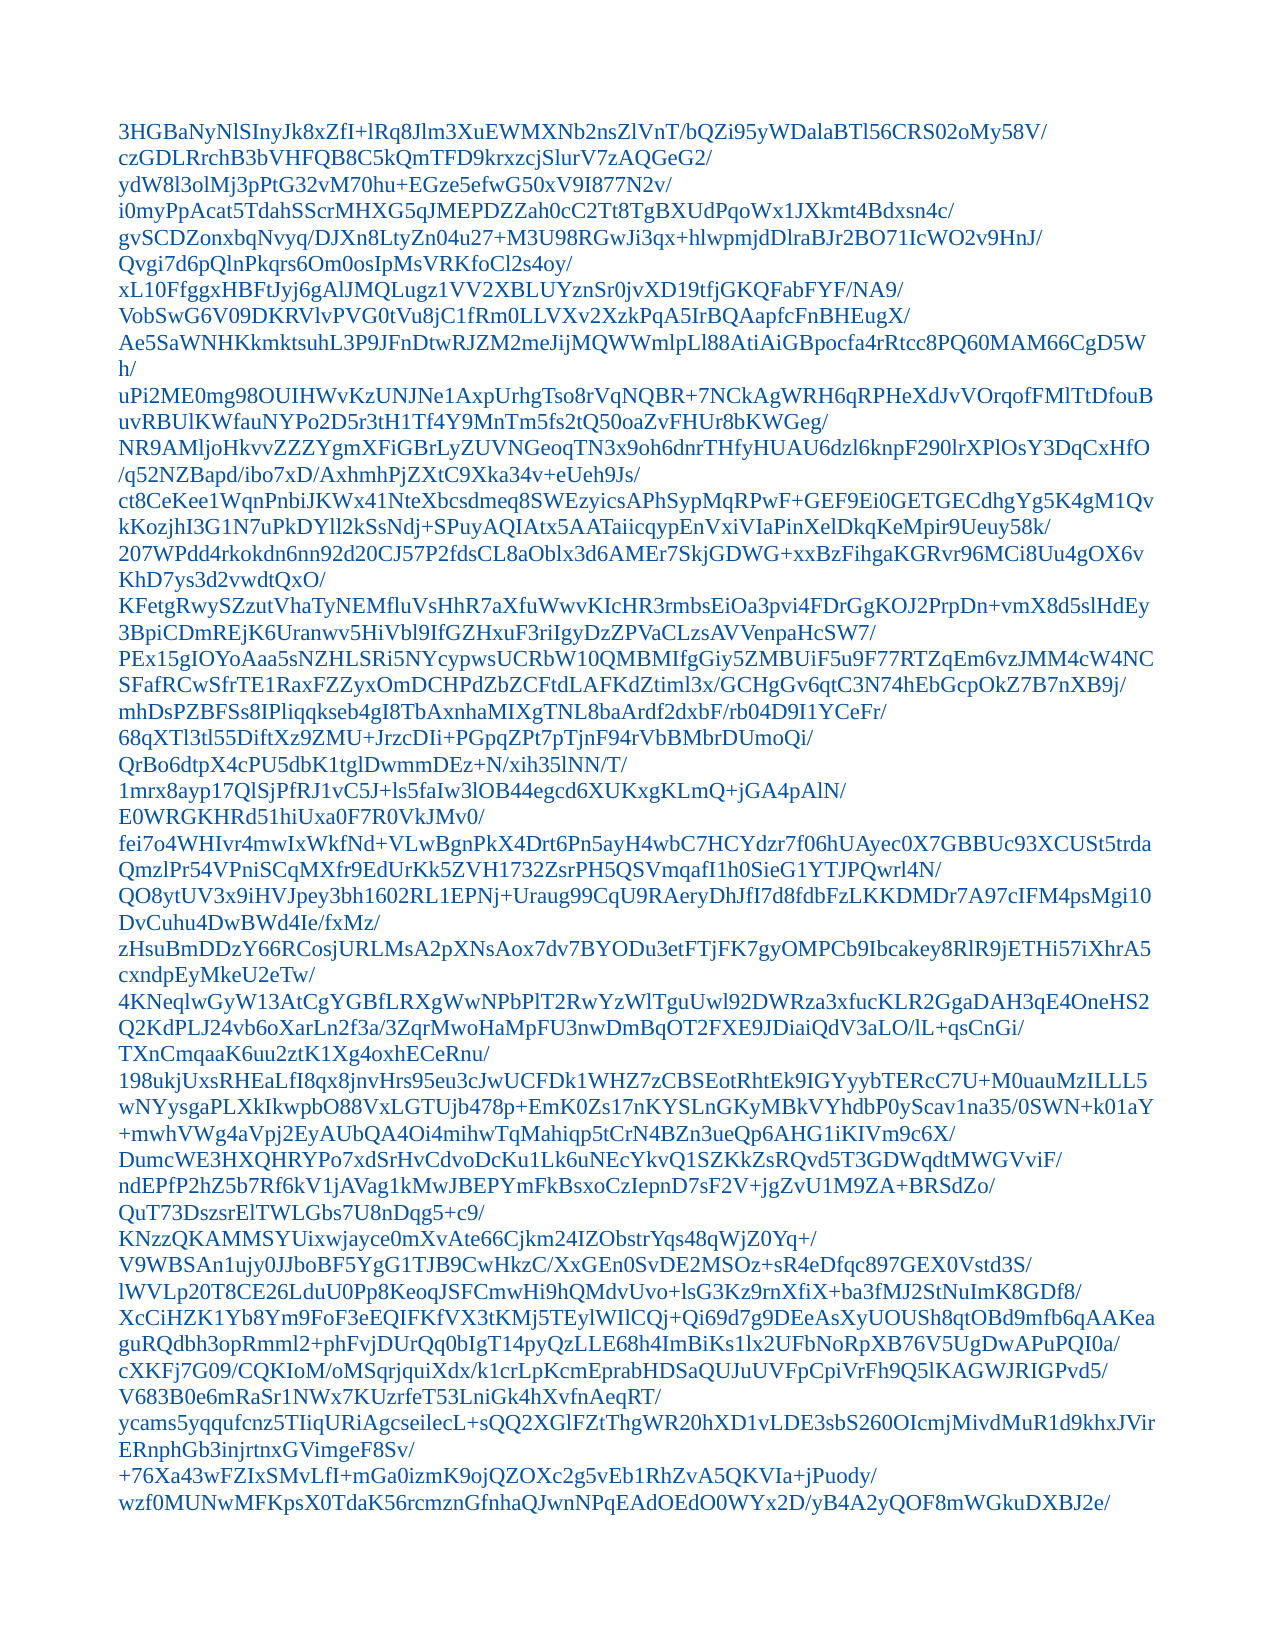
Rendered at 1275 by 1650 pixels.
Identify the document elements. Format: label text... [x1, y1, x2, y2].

text 3HGBaNyNlSInyJk8xZfI+lRq8Jlm3XuEWMXNb2nsZlVnT/bQZi95yWDalaBTl56CRS02oMy58V/czGDLRrchB3bVHFQB8C5kQmTFD9krxzcjSlurV7zAQGeG2/ydW8l3olMj3pPtG32vM70hu+EGze5efwG50xV9I877N2v/i0myPpAcat5TdahSScrMHXG5qJMEPDZZah0cC2Tt8TgBXUdPqoWx1JXkmt4Bdxsn4c/gvSCDZonxbqNvyq/DJXn8LtyZn04u27+M3U98RGwJi3qx+hlwpmjdDlraBJr2BO71IcWO2v9HnJ/Qvgi7d6pQlnPkqrs6Om0osIpMsVRKfoCl2s4oy/xL10FfggxHBFtJyj6gAlJMQLugz1VV2XBLUYznSr0jvXD19tfjGKQFabFYF/NA9/VobSwG6V09DKRVlvPVG0tVu8jC1fRm0LLVXv2XzkPqA5IrBQAapfcFnBHEugX/Ae5SaWNHKkmktsuhL3P9JFnDtwRJZM2meJijMQWWmlpLl88AtiAiGBpocfa4rRtcc8PQ60MAM66CgD5Wh/uPi2ME0mg98OUIHWvKzUNJNe1AxpUrhgTso8rVqNQBR+7NCkAgWRH6qRPHeXdJvVOrqofFMlTtDfouBuvRBUlKWfauNYPo2D5r3tH1Tf4Y9MnTm5fs2tQ50oaZvFHUr8bKWGeg/NR9AMljoHkvvZZZYgmXFiGBrLyZUVNGeoqTN3x9oh6dnrTHfyHUAU6dzl6knpF290lrXPlOsY3DqCxHfO/q52NZBapd/ibo7xD/AxhmhPjZXtC9Xka34v+eUeh9Js/ct8CeKee1WqnPnbiJKWx41NteXbcsdmeq8SWEzyicsAPhSypMqRPwF+GEF9Ei0GETGECdhgYg5K4gM1QvkKozjhI3G1N7uPkDYll2kSsNdj+SPuyAQIAtx5AATaiicqypEnVxiVIaPinXelDkqKeMpir9Ueuy58k/207WPdd4rkokdn6nn92d20CJ57P2fdsCL8aOblx3d6AMEr7SkjGDWG+xxBzFihgaKGRvr96MCi8Uu4gOX6vKhD7ys3d2vwdtQxO/KFetgRwySZzutVhaTyNEMfluVsHhR7aXfuWwvKIcHR3rmbsEiOa3pvi4FDrGgKOJ2PrpDn+vmX8d5slHdEy3BpiCDmREjK6Uranwv5HiVbl9IfGZHxuF3riIgyDzZPVaCLzsAVVenpaHcSW7/PEx15gIOYoAaa5sNZHLSRi5NYcypwsUCRbW10QMBMIfgGiy5ZMBUiF5u9F77RTZqEm6vzJMM4cW4NCSFafRCwSfrTE1RaxFZZyxOmDCHPdZbZCFtdLAFKdZtiml3x/GCHgGv6qtC3N74hEbGcpOkZ7B7nXB9j/mhDsPZBFSs8IPliqqkseb4gI8TbAxnhaMIXgTNL8baArdf2dxbF/rb04D9I1YCeFr/68qXTl3tl55DiftXz9ZMU+JrzcDIi+PGpqZPt7pTjnF94rVbBMbrDUmoQi/QrBo6dtpX4cPU5dbK1tglDwmmDEz+N/xih35lNN/T/1mrx8ayp17QlSjPfRJ1vC5J+ls5faIw3lOB44egcd6XUKxgKLmQ+jGA4pAlN/E0WRGKHRd51hiUxa0F7R0VkJMv0/fei7o4WHIvr4mwIxWkfNd+VLwBgnPkX4Drt6Pn5ayH4wbC7HCYdzr7f06hUAyec0X7GBBUc93XCUSt5trdaQmzlPr54VPniSCqMXfr9EdUrKk5ZVH1732ZsrPH5QSVmqafI1h0SieG1YTJPQwrl4N/QO8ytUV3x9iHVJpey3bh1602RL1EPNj+Uraug99CqU9RAeryDhJfI7d8fdbFzLKKDMDr7A97cIFM4psMgi10DvCuhu4DwBWd4Ie/fxMz/zHsuBmDDzY66RCosjURLMsA2pXNsAox7dv7BYODu3etFTjFK7gyOMPCb9Ibcakey8RlR9jETHi57iXhrA5cxndpEyMkeU2eTw/4KNeqlwGyW13AtCgYGBfLRXgWwNPbPlT2RwYzWlTguUwl92DWRza3xfucKLR2GgaDAH3qE4OneHS2Q2KdPLJ24vb6oXarLn2f3a/3ZqrMwoHaMpFU3nwDmBqOT2FXE9JDiaiQdV3aLO/lL+qsCnGi/TXnCmqaaK6uu2ztK1Xg4oxhECeRnu/198ukjUxsRHEaLfI8qx8jnvHrs95eu3cJwUCFDk1WHZ7zCBSEotRhtEk9IGYyybTERcC7U+M0uauMzILLL5wNYysgaPLXkIkwpbO88VxLGTUjb478p+EmK0Zs17nKYSLnGKyMBkVYhdbP0yScav1na35/0SWN+k01aY+mwhVWg4aVpj2EyAUbQA4Oi4mihwTqMahiqp5tCrN4BZn3ueQp6AHG1iKIVm9c6X/DumcWE3HXQHRYPo7xdSrHvCdvoDcKu1Lk6uNEcYkvQ1SZKkZsRQvd5T3GDWqdtMWGVviF/ndEPfP2hZ5b7Rf6kV1jAVag1kMwJBEPYmFkBsxoCzIepnD7sF2V+jgZvU1M9ZA+BRSdZo/QuT73DszsrElTWLGbs7U8nDqg5+c9/KNzzQKAMMSYUixwjayce0mXvAte66Cjkm24IZObstrYqs48qWjZ0Yq+/V9WBSAn1ujy0JJboBF5YgG1TJB9CwHkzC/XxGEn0SvDE2MSOz+sR4eDfqc897GEX0Vstd3S/lWVLp20T8CE26LduU0Pp8KeoqJSFCmwHi9hQMdvUvo+lsG3Kz9rnXfiX+ba3fMJ2StNuImK8GDf8/XcCiHZK1Yb8Ym9FoF3eEQIFKfVX3tKMj5TEylWIlCQj+Qi69d7g9DEeAsXyUOUSh8qtOBd9mfb6qAAKeaguRQdbh3opRmml2+phFvjDUrQq0bIgT14pyQzLLE68h4ImBiKs1lx2UFbNoRpXB76V5UgDwAPuPQI0a/cXKFj7G09/CQKIoM/oMSqrjquiXdx/k1crLpKcmEprabHDSaQUJuUVFpCpiVrFh9Q5lKAGWJRIGPvd5/V683B0e6mRaSr1NWx7KUzrfeT53LniGk4hXvfnAeqRT/ycams5yqqufcnz5TIiqURiAgcseilecL+sQQ2XGlFZtThgWR20hXD1vLDE3sbS260OIcmjMivdMuR1d9khxJVirERnphGb3injrtnxGVimgeF8Sv/+76Xa43wFZIxSMvLfI+mGa0izmK9ojQZOXc2g5vEb1RhZvA5QKVIa+jPuody/wzf0MUNwMFKpsX0TdaK56rcmznGfnhaQJwnNPqEAdOEdO0WYx2D/yB4A2yQOF8mWGkuDXBJ2e/ [118, 118, 1157, 1515]
